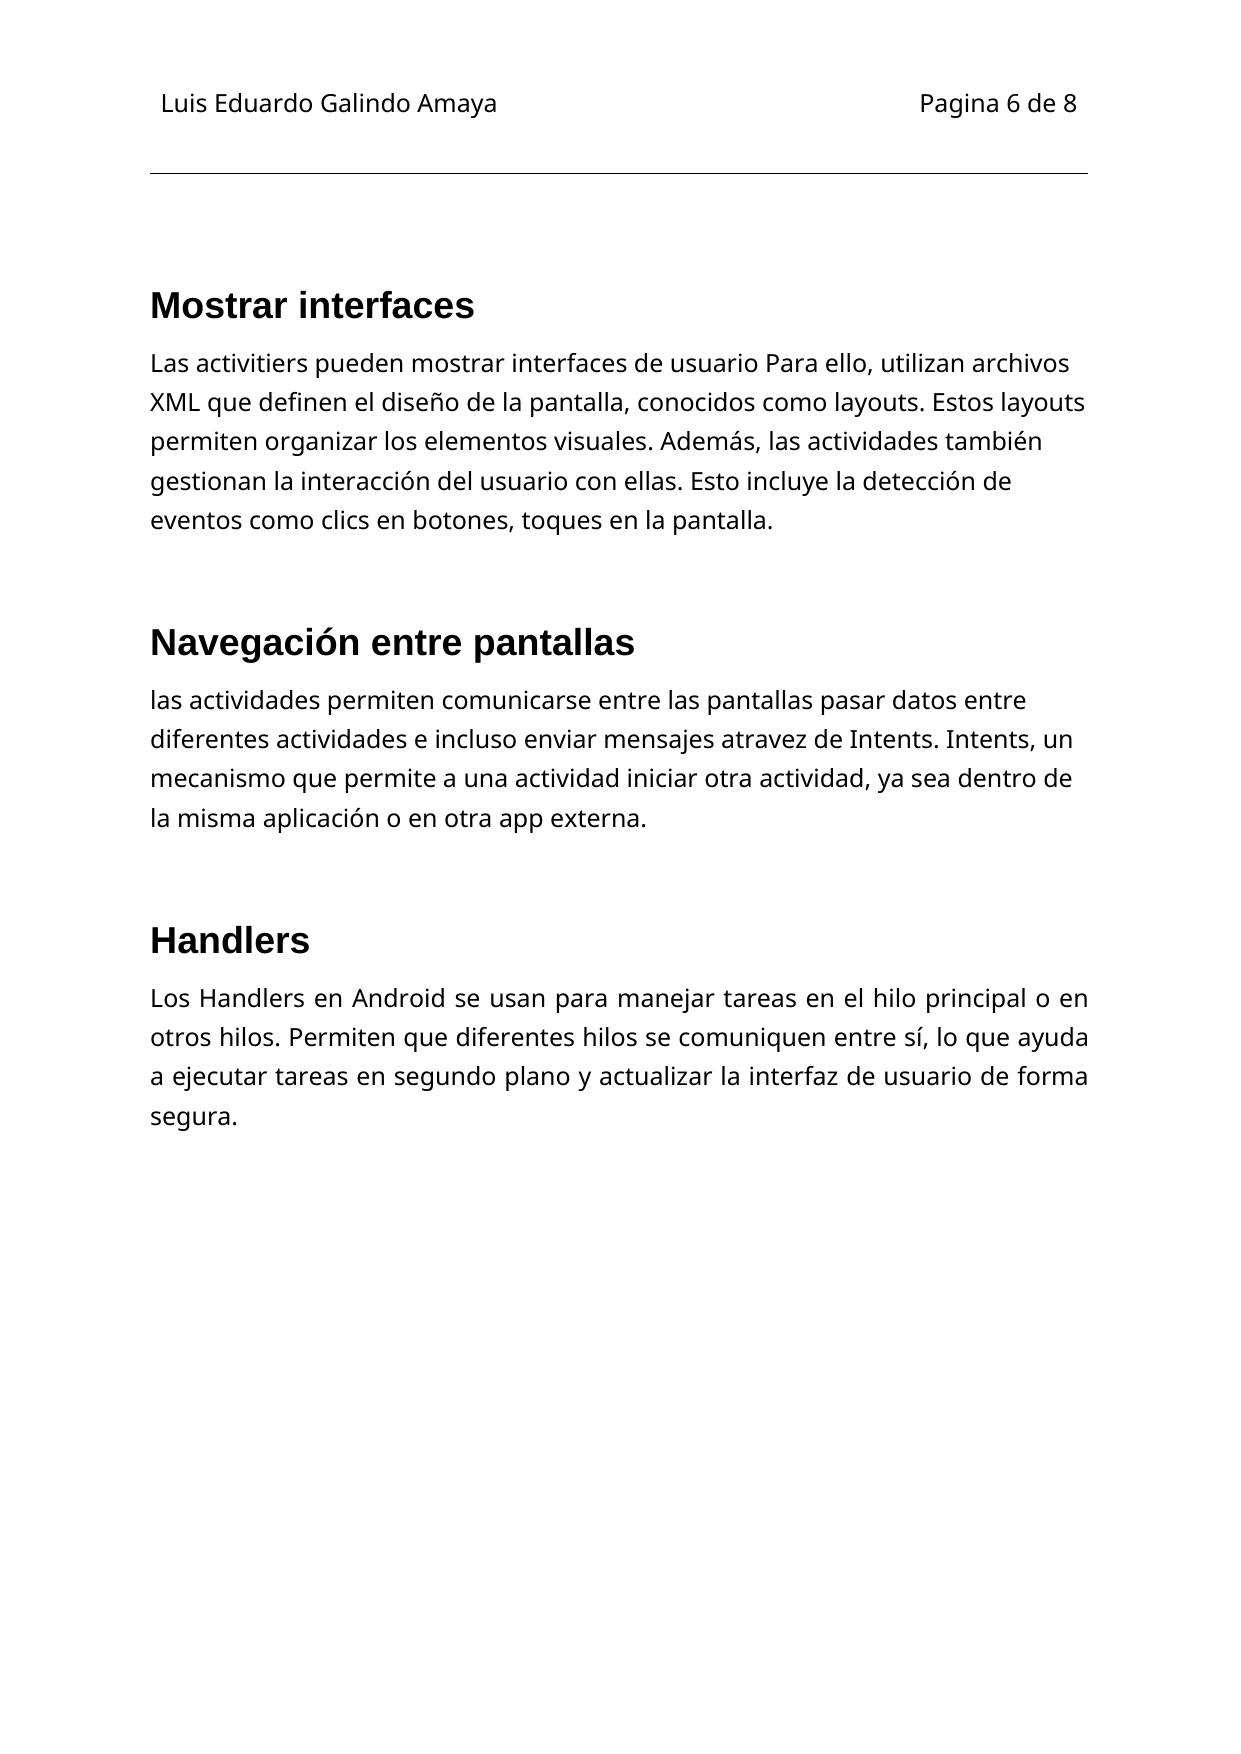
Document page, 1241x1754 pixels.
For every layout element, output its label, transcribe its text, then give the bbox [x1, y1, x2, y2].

text Los Handlers en Android se usan para manejar tareas en el hilo principal o en otros hilos. Permiten que diferentes hilos se comuniquen entre sí, lo que ayuda a ejecutar tareas en segundo plano y actualizar la interfaz de usuario de forma segura. [150, 981, 1090, 1132]
subtitle Navegación entre pantallas [150, 620, 1090, 663]
text Las activitiers pueden mostrar interfaces de usuario Para ello, utilizan archivos XML que definen el diseño de la pantalla, conocidos como layouts. Estos layouts permiten organizar los elementos visuales. Además, las actividades también gestionan la interacción del usuario con ellas. Esto incluye la detección de eventos como clics en botones, toques en la pantalla. [150, 346, 1090, 536]
subtitle Mostrar interfaces [150, 283, 1090, 326]
text las actividades permiten comunicarse entre las pantallas pasar datos entre diferentes actividades e incluso enviar mensajes atravez de Intents. Intents, un mecanismo que permite a una actividad iniciar otra actividad, ya sea dentro de la misma aplicación o en otra app externa. [150, 683, 1090, 834]
subtitle Handlers [150, 918, 1090, 961]
